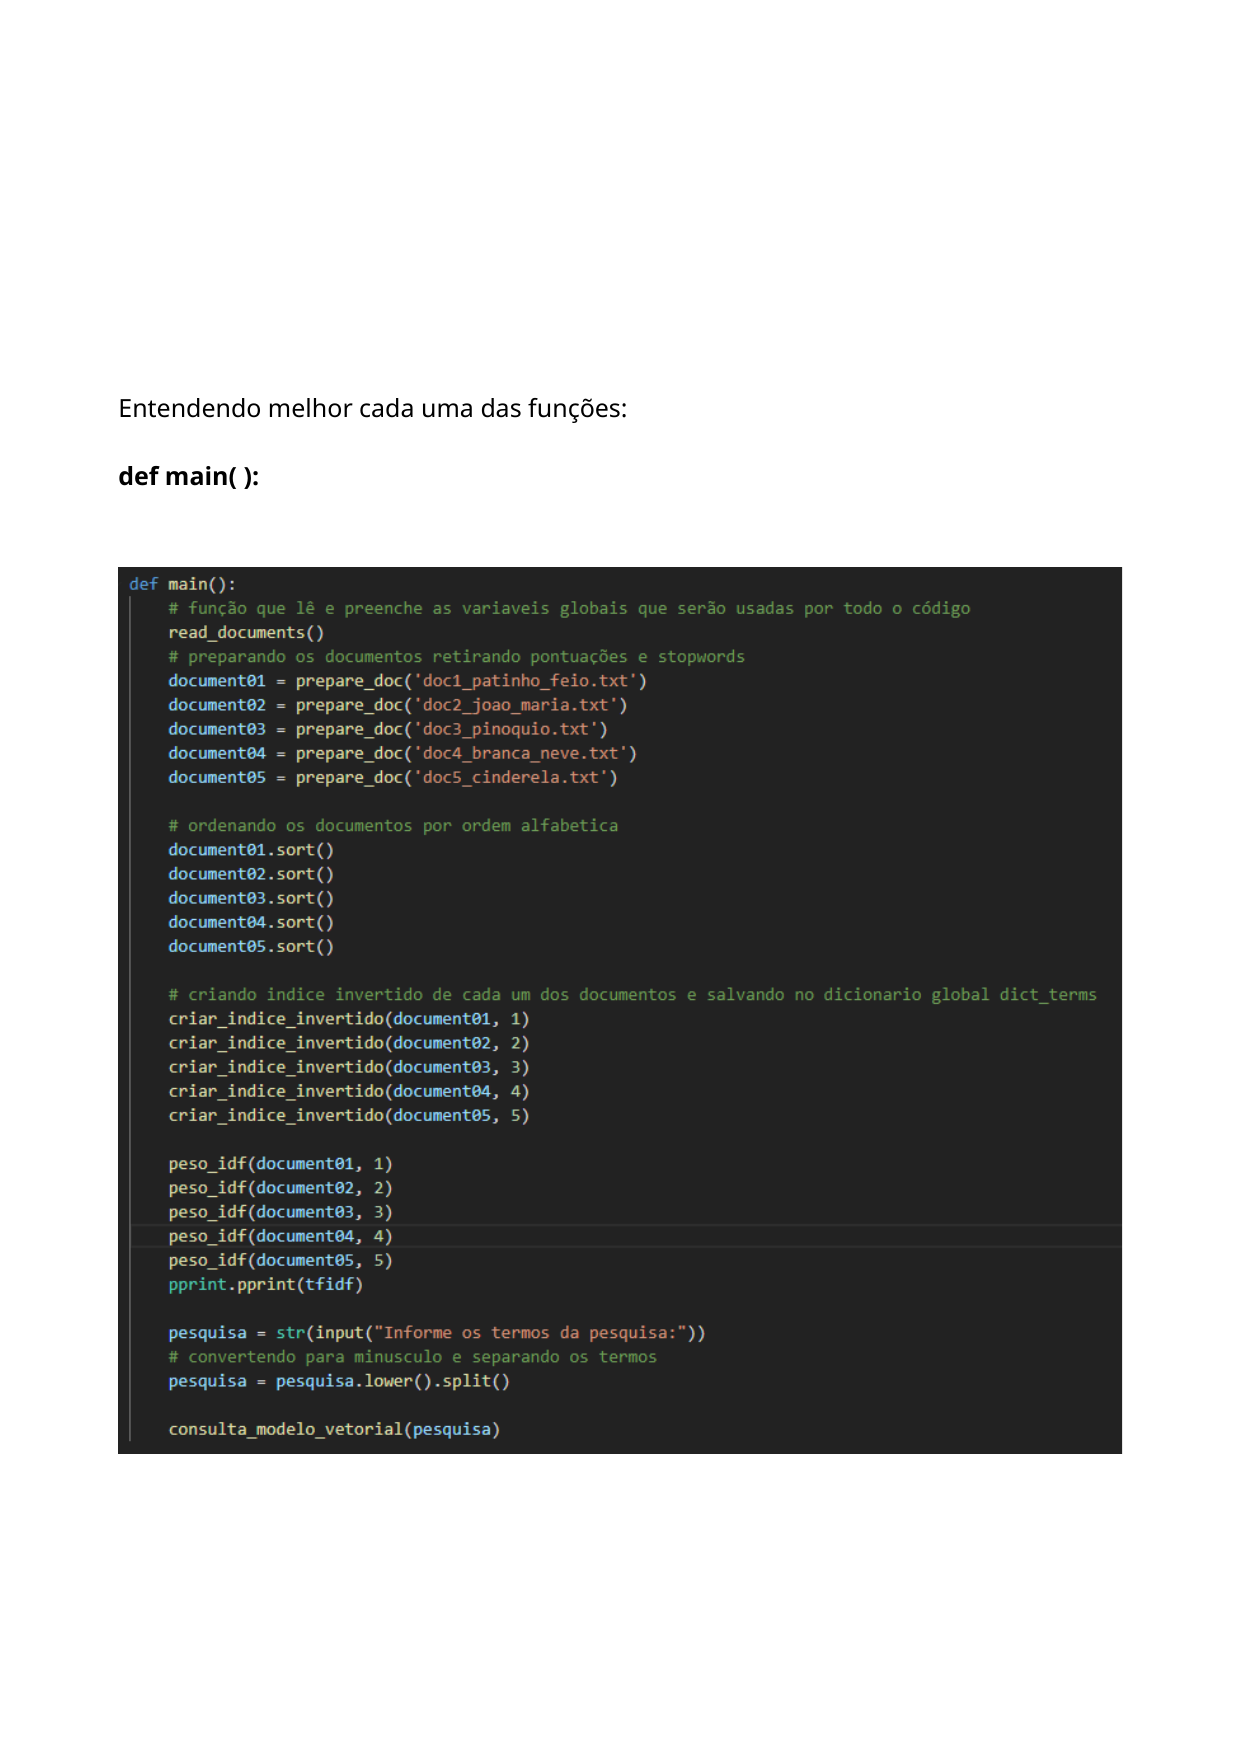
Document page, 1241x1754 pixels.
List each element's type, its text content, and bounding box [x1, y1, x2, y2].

text Entendendo melhor cada uma das funções: [118, 391, 1122, 425]
text def main( ): [118, 459, 1122, 493]
picture [118, 567, 1123, 1454]
